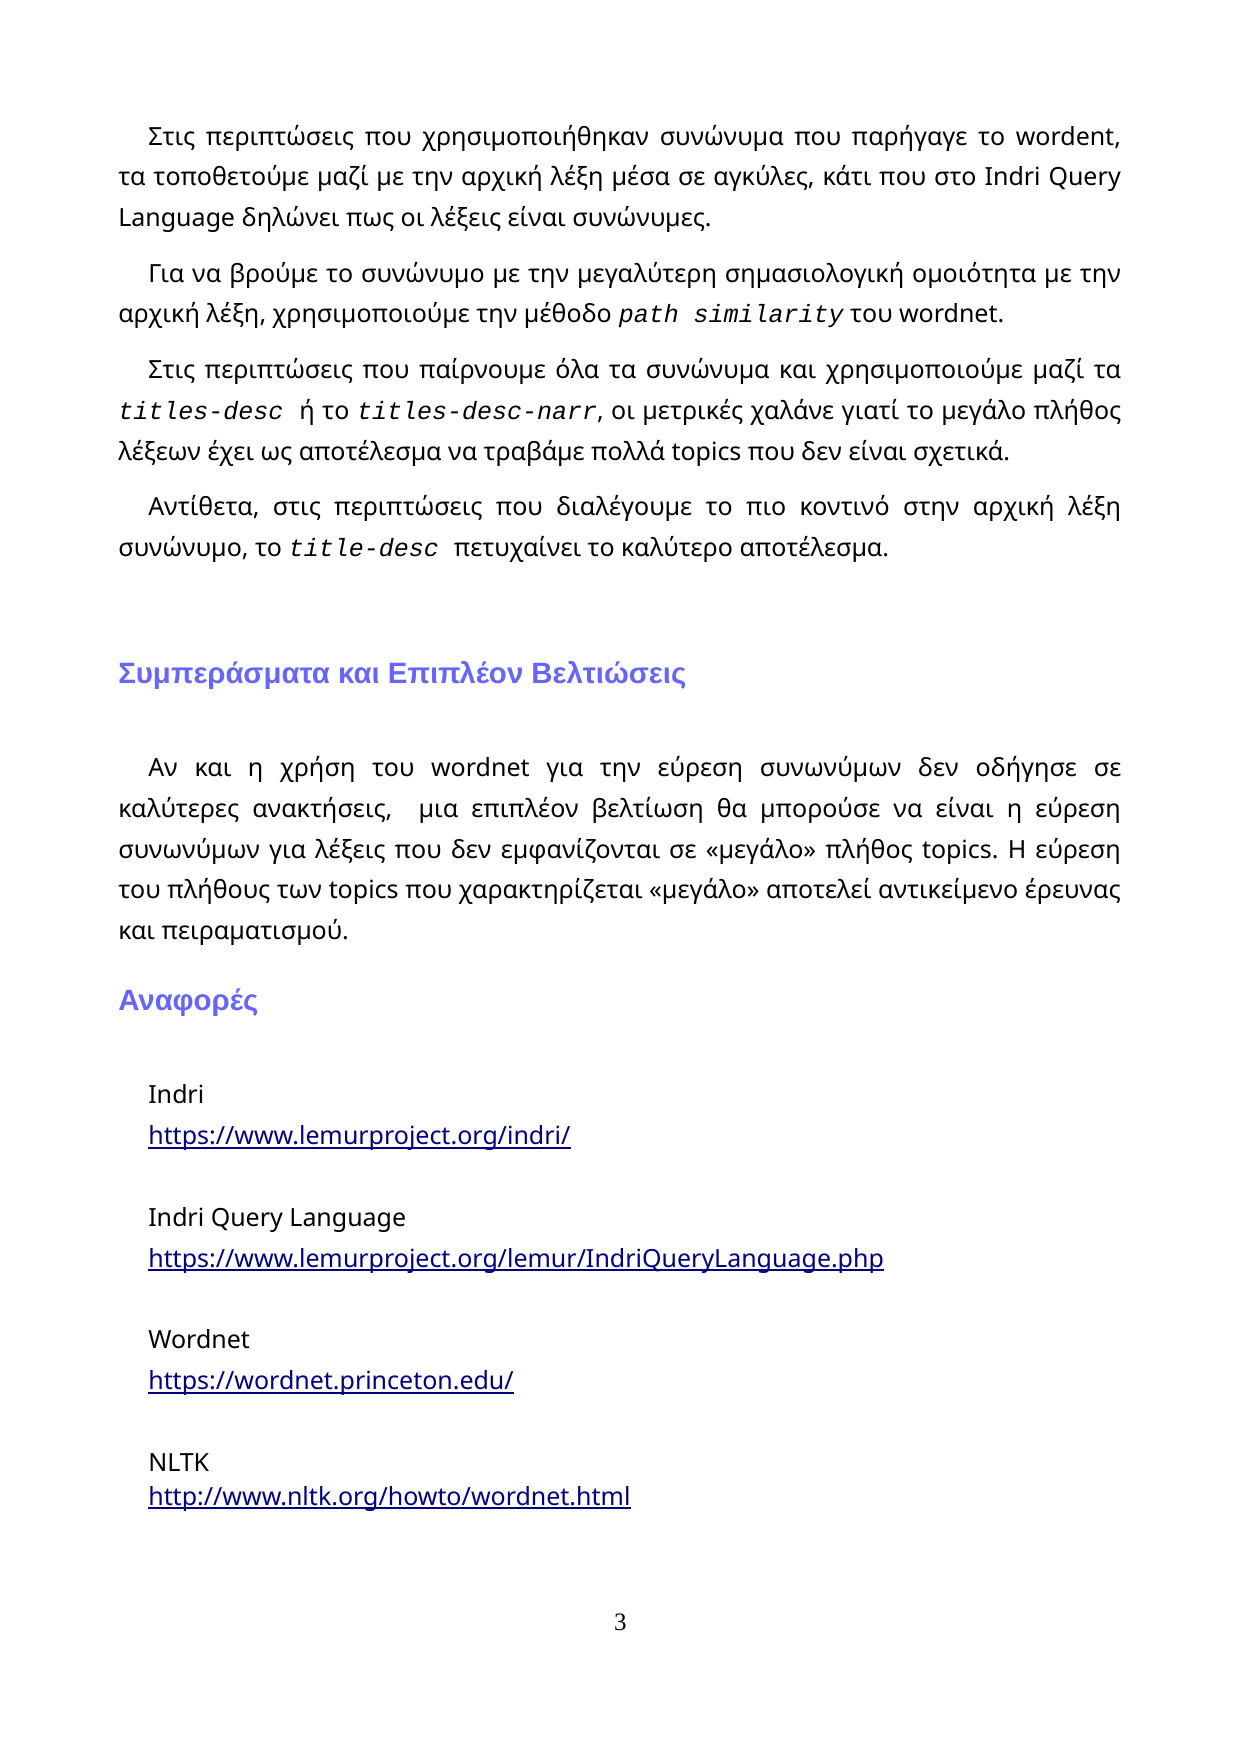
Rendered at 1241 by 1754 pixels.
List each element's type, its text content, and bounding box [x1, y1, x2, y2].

text https://wordnet.princeton.edu/ [118, 1363, 1122, 1397]
subtitle Αναφορές [118, 983, 1122, 1017]
text Wordnet [118, 1322, 1122, 1356]
text Αν και η χρήση του wordnet για την εύρεση συνωνύμων δεν οδήγησε σε καλύτερες ανακτήσεις, μια επιπλέον βελτίωση θα μπορούσε να είναι η εύρεση συνωνύμων για λέξεις που δεν εμφανίζονται σε «μεγάλο» πλήθος topics. Η εύρεση του πλήθους των topics που χαρακτηρίζεται «μεγάλο» αποτελεί αντικείμενο έρευνας και πειραματισμού. [118, 749, 1122, 947]
text Indri [118, 1077, 1122, 1111]
text http://www.nltk.org/howto/wordnet.html [118, 1479, 1122, 1513]
text https://www.lemurproject.org/lemur/IndriQueryLanguage.php [118, 1240, 1122, 1274]
text Για να βρούμε το συνώνυμο με την μεγαλύτερη σημασιολογική ομοιότητα με την αρχική λέξη, χρησιμοποιούμε την μέθοδο path similarity του wordnet. [118, 255, 1122, 330]
text NLTK [118, 1444, 1122, 1479]
text https://www.lemurproject.org/indri/ [118, 1118, 1122, 1152]
subtitle Συμπεράσματα και Επιπλέον Βελτιώσεις [118, 656, 1122, 689]
text Αντίθετα, στις περιπτώσεις που διαλέγουμε το πιο κοντινό στην αρχική λέξη συνώνυμο, το title-desc πετυχαίνει το καλύτερο αποτέλεσμα. [118, 489, 1122, 564]
text Στις περιπτώσεις που χρησιμοποιήθηκαν συνώνυμα που παρήγαγε το wordent, τα τοποθετούμε μαζί με την αρχική λέξη μέσα σε αγκύλες, κάτι που στο Indri Query Language δηλώνει πως οι λέξεις είναι συνώνυμες. [118, 118, 1122, 234]
text Indri Query Language [118, 1199, 1122, 1234]
text Στις περιπτώσεις που παίρνουμε όλα τα συνώνυμα και χρησιμοποιούμε μαζί τα titles-desc ή το titles-desc-narr, οι μετρικές χαλάνε γιατί το μεγάλο πλήθος λέξεων έχει ως αποτέλεσμα να τραβάμε πολλά topics που δεν είναι σχετικά. [118, 352, 1122, 468]
